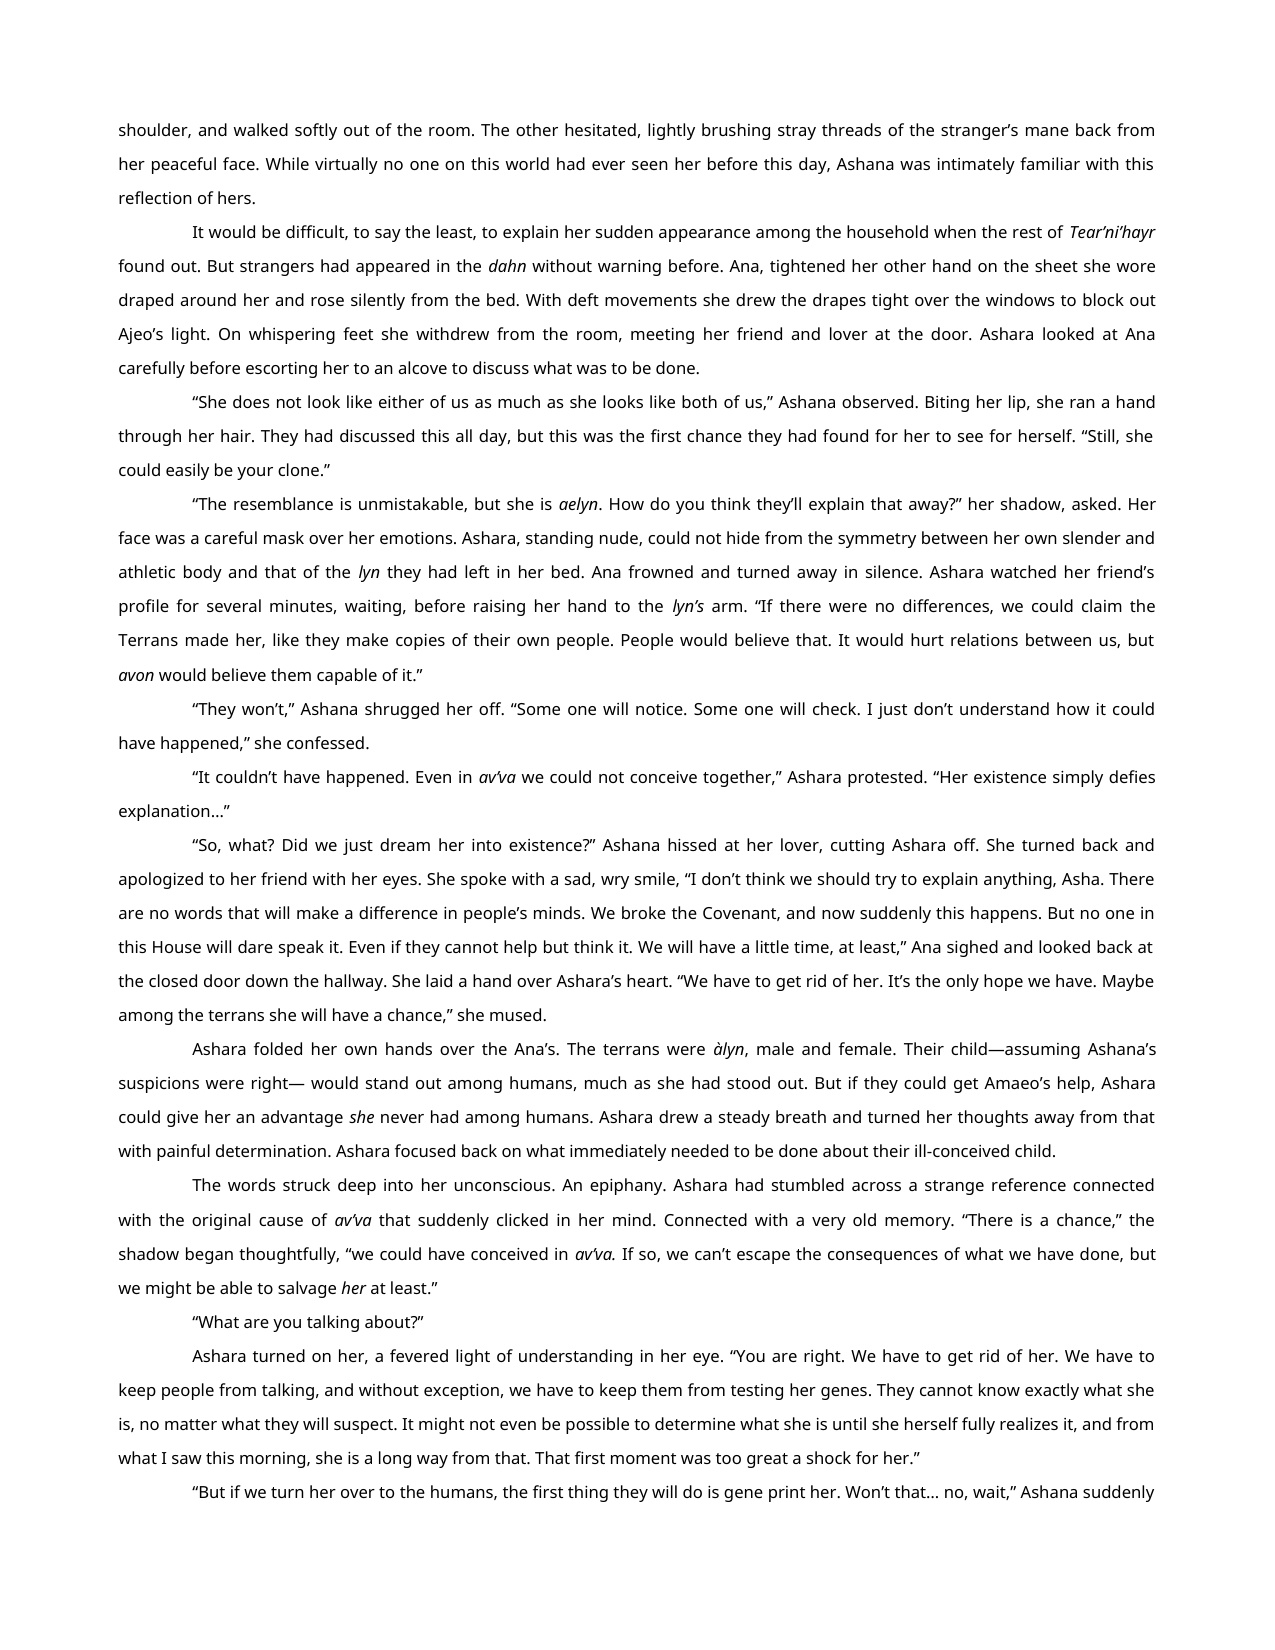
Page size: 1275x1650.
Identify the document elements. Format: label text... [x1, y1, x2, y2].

text Ashara folded her own hands over the Ana’s. The terrans were àlyn, male and female. Their child—assuming Ashana’s suspicions were right— would stand out among humans, much as she had stood out. But if they could get Amaeo’s help, Ashara could give her an advantage she never had among humans. Ashara drew a steady breath and turned her thoughts away from that with painful determination. Ashara focused back on what immediately needed to be done about their ill-conceived child. [118, 1038, 1157, 1163]
text “But if we turn her over to the humans, the first thing they will do is gene print her. Won’t that… no, wait,” Ashana suddenly [118, 1481, 1157, 1503]
text shoulder, and walked softly out of the room. The other hesitated, lightly brushing stray threads of the stranger’s mane back from her peaceful face. While virtually no one on this world had ever seen her before this day, Ashana was intimately familiar with this reflection of hers. [118, 118, 1157, 209]
text “So, what? Did we just dream her into existence?” Ashana hissed at her lover, cutting Ashara off. She turned back and apologized to her friend with her eyes. She spoke with a sad, wry smile, “I don’t think we should try to explain anything, Asha. There are no words that will make a difference in people’s minds. We broke the Covenant, and now suddenly this happens. But no one in this House will dare speak it. Even if they cannot help but think it. We will have a little time, at least,” Ana sighed and looked back at the closed door down the hallway. She laid a hand over Ashara’s heart. “We have to get rid of her. It’s the only hope we have. Maybe among the terrans she will have a chance,” she mused. [118, 833, 1157, 1026]
text It would be difficult, to say the least, to explain her sudden appearance among the household when the rest of Tear’ni’hayr found out. But strangers had appeared in the dahn without warning before. Ana, tightened her other hand on the sheet she wore draped around her and rose silently from the bed. With deft movements she drew the drapes tight over the windows to block out Ajeo’s light. On whispering feet she withdrew from the room, meeting her friend and lover at the door. Ashara looked at Ana carefully before escorting her to an alcove to discuss what was to be done. [118, 220, 1157, 379]
text “It couldn’t have happened. Even in av’va we could not conceive together,” Ashara protested. “Her existence simply defies explanation…” [118, 765, 1157, 822]
text “What are you talking about?” [118, 1310, 1157, 1333]
text Ashara turned on her, a fevered light of understanding in her eye. “You are right. We have to get rid of her. We have to keep people from talking, and without exception, we have to keep them from testing her genes. They cannot know exactly what she is, no matter what they will suspect. It might not even be possible to determine what she is until she herself fully realizes it, and from what I saw this morning, she is a long way from that. That first moment was too great a shock for her.” [118, 1344, 1157, 1469]
text “The resemblance is unmistakable, but she is aelyn. How do you think they’ll explain that away?” her shadow, asked. Her face was a careful mask over her emotions. Ashara, standing nude, could not hide from the symmetry between her own slender and athletic body and that of the lyn they had left in her bed. Ana frowned and turned away in silence. Ashara watched her friend’s profile for several minutes, waiting, before raising her hand to the lyn’s arm. “If there were no differences, we could claim the Terrans made her, like they make copies of their own people. People would believe that. It would hurt relations between us, but avon would believe them capable of it.” [118, 493, 1157, 686]
text “They won’t,” Ashana shrugged her off. “Some one will notice. Some one will check. I just don’t understand how it could have happened,” she confessed. [118, 697, 1157, 754]
text The words struck deep into her unconscious. An epiphany. Ashara had stumbled across a strange reference connected with the original cause of av’va that suddenly clicked in her mind. Connected with a very old memory. “There is a chance,” the shadow began thoughtfully, “we could have conceived in av’va. If so, we can’t escape the consequences of what we have done, but we might be able to salvage her at least.” [118, 1174, 1157, 1299]
text “She does not look like either of us as much as she looks like both of us,” Ashana observed. Biting her lip, she ran a hand through her hair. They had discussed this all day, but this was the first chance they had found for her to see for herself. “Still, she could easily be your clone.” [118, 391, 1157, 481]
